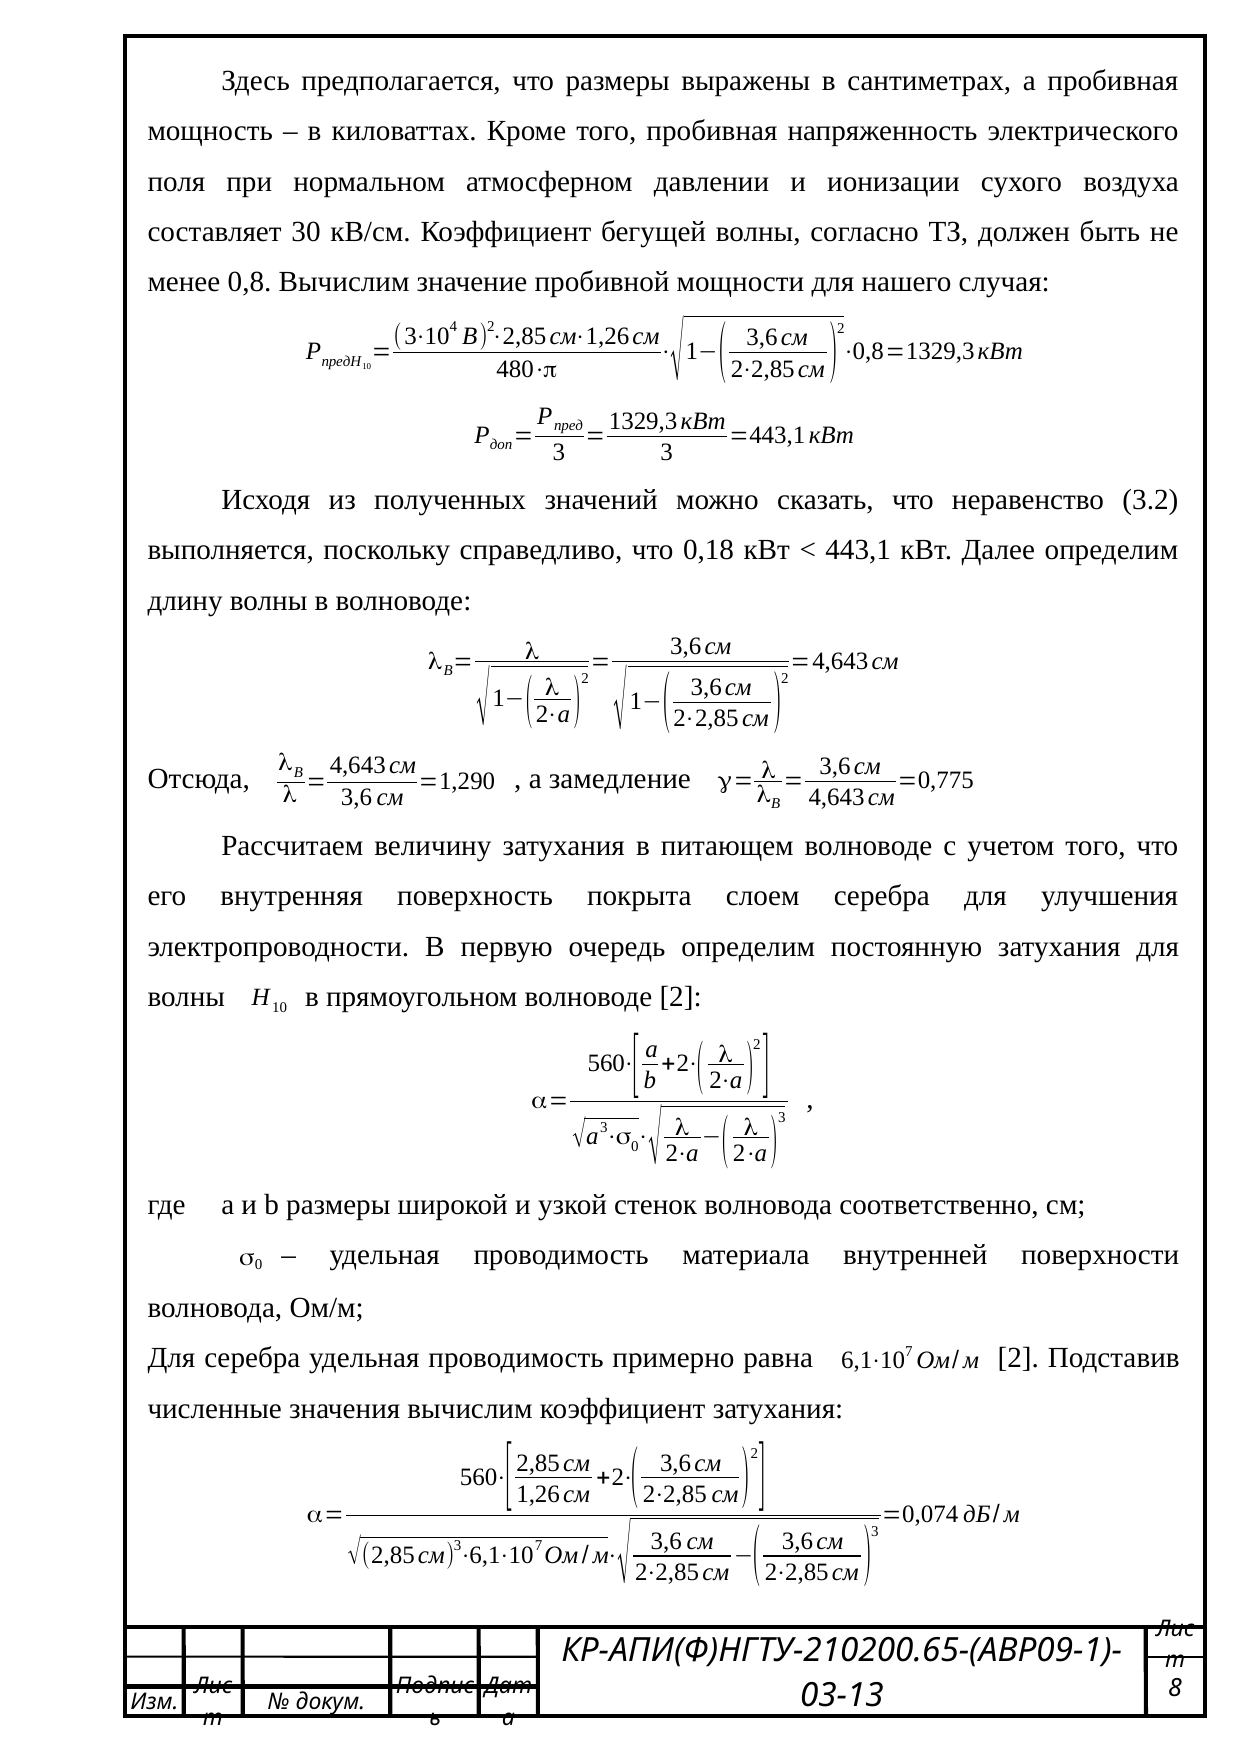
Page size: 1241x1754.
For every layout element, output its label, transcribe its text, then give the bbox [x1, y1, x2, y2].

text Для серебра удельная проводимость примерно равна [2]. Подставив численные значения вычислим коэффициент затухания: [147, 1341, 1179, 1424]
text – удельная проводимость материала внутренней поверхности волновода, Ом/м; [147, 1237, 1179, 1324]
text где a и b размеры широкой и узкой стенок волновода соответственно, см; [147, 1187, 1179, 1220]
text Здесь предполагается, что размеры выражены в сантиметрах, а пробивная мощность – в киловаттах. Кроме того, пробивная напряженность электрического поля при нормальном атмосферном давлении и ионизации сухого воздуха составляет 30 кВ/см. Коэффициент бегущей волны, согласно ТЗ, должен быть не менее 0,8. Вычислим значение пробивной мощности для нашего случая: [147, 63, 1179, 298]
text , [147, 1032, 1179, 1170]
text Исходя из полученных значений можно сказать, что неравенство (3.2) выполняется, поскольку справедливо, что 0,18 кВт < 443,1 кВт. Далее определим длину волны в волноводе: [147, 482, 1179, 616]
text Отсюда, , а замедление [147, 752, 1179, 811]
text Рассчитаем величину затухания в питающем волноводе с учетом того, что его внутренняя поверхность покрыта слоем серебра для улучшения электропроводности. В первую очередь определим постоянную затухания для волны в прямоугольном волноводе [2]: [147, 828, 1179, 1015]
